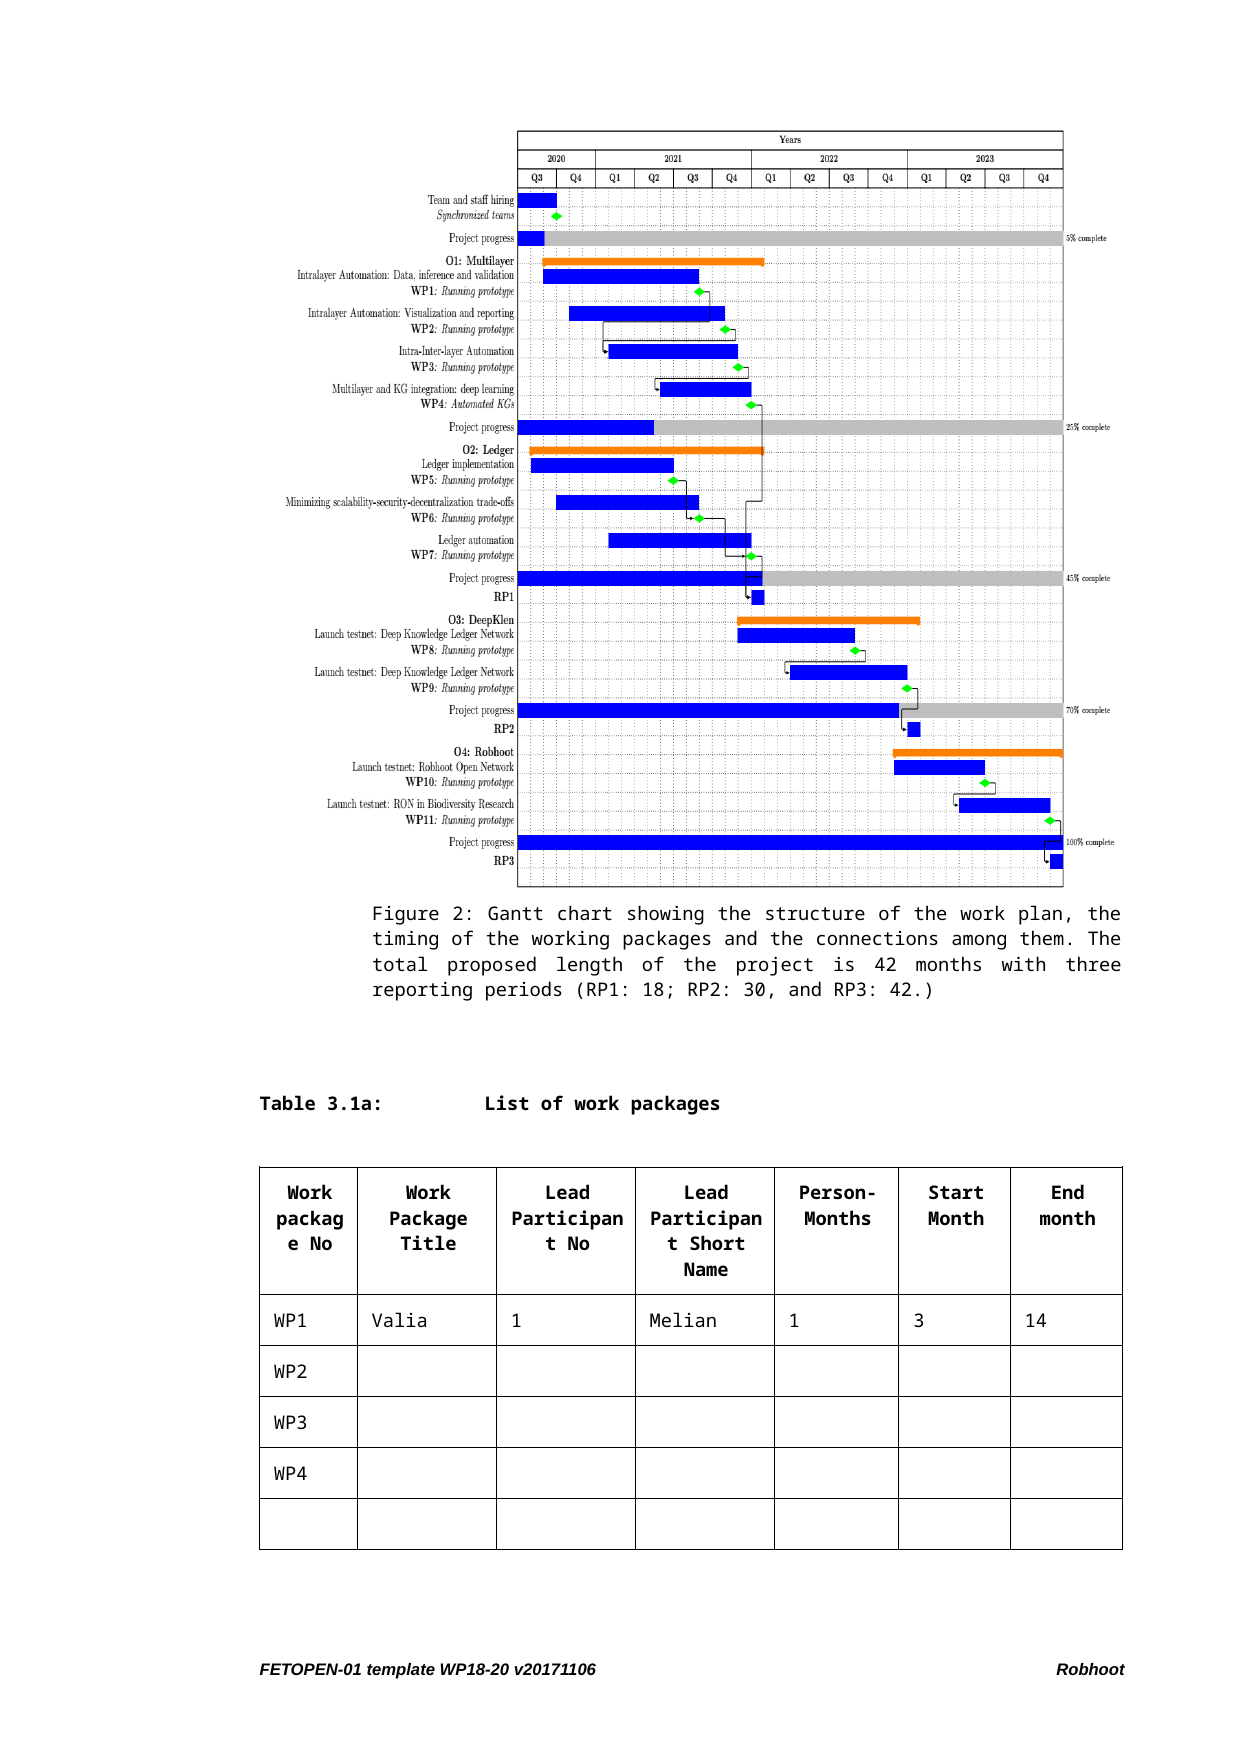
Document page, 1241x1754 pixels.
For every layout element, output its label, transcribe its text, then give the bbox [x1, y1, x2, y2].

table_cell [636, 1448, 774, 1498]
table_cell Valia [358, 1295, 496, 1345]
table_cell [497, 1346, 635, 1396]
table_cell [775, 1397, 898, 1447]
table_cell [775, 1448, 898, 1498]
table_header Person-Months [775, 1168, 898, 1294]
table_header Work Package Title [358, 1168, 496, 1294]
table_cell [899, 1397, 1010, 1447]
table_header End month [1011, 1168, 1122, 1294]
table_cell WP3 [260, 1397, 357, 1447]
table_cell [358, 1499, 496, 1549]
table_cell 3 [899, 1295, 1010, 1345]
table_cell [358, 1448, 496, 1498]
table_cell 14 [1011, 1295, 1122, 1345]
table_cell [775, 1346, 898, 1396]
table_cell [636, 1346, 774, 1396]
text Figure 2: Gantt chart showing the structure of the work plan, the timing of the working packages and the connections among them. The total proposed length of the project is 42 months with three reporting periods (RP1: 18; RP2: 30, and RP3: 42.) [372, 900, 1122, 1002]
table_cell [1011, 1346, 1122, 1396]
table_cell 1 [497, 1295, 635, 1345]
table_cell [1011, 1397, 1122, 1447]
table_cell [1011, 1448, 1122, 1498]
table_cell [636, 1499, 774, 1549]
table_cell [1011, 1499, 1122, 1549]
table_cell [358, 1346, 496, 1396]
table_cell [636, 1397, 774, 1447]
table_cell WP2 [260, 1346, 357, 1396]
table_cell [899, 1499, 1010, 1549]
table_cell Melian [636, 1295, 774, 1345]
text Table 3.1a: List of work packages [259, 1090, 1122, 1116]
table_cell [260, 1499, 357, 1549]
table_cell [497, 1397, 635, 1447]
table_header Lead Participant Short Name [636, 1168, 774, 1294]
table_cell [899, 1346, 1010, 1396]
picture [274, 118, 1125, 900]
table_cell [358, 1397, 496, 1447]
table_cell [497, 1448, 635, 1498]
table_cell [899, 1448, 1010, 1498]
table_cell [775, 1499, 898, 1549]
table_cell WP4 [260, 1448, 357, 1498]
table_header Work package No [260, 1168, 357, 1294]
table_cell [497, 1499, 635, 1549]
table_cell WP1 [260, 1295, 357, 1345]
table_cell 1 [775, 1295, 898, 1345]
table_header Start Month [899, 1168, 1010, 1294]
table_header Lead Participant No [497, 1168, 635, 1294]
